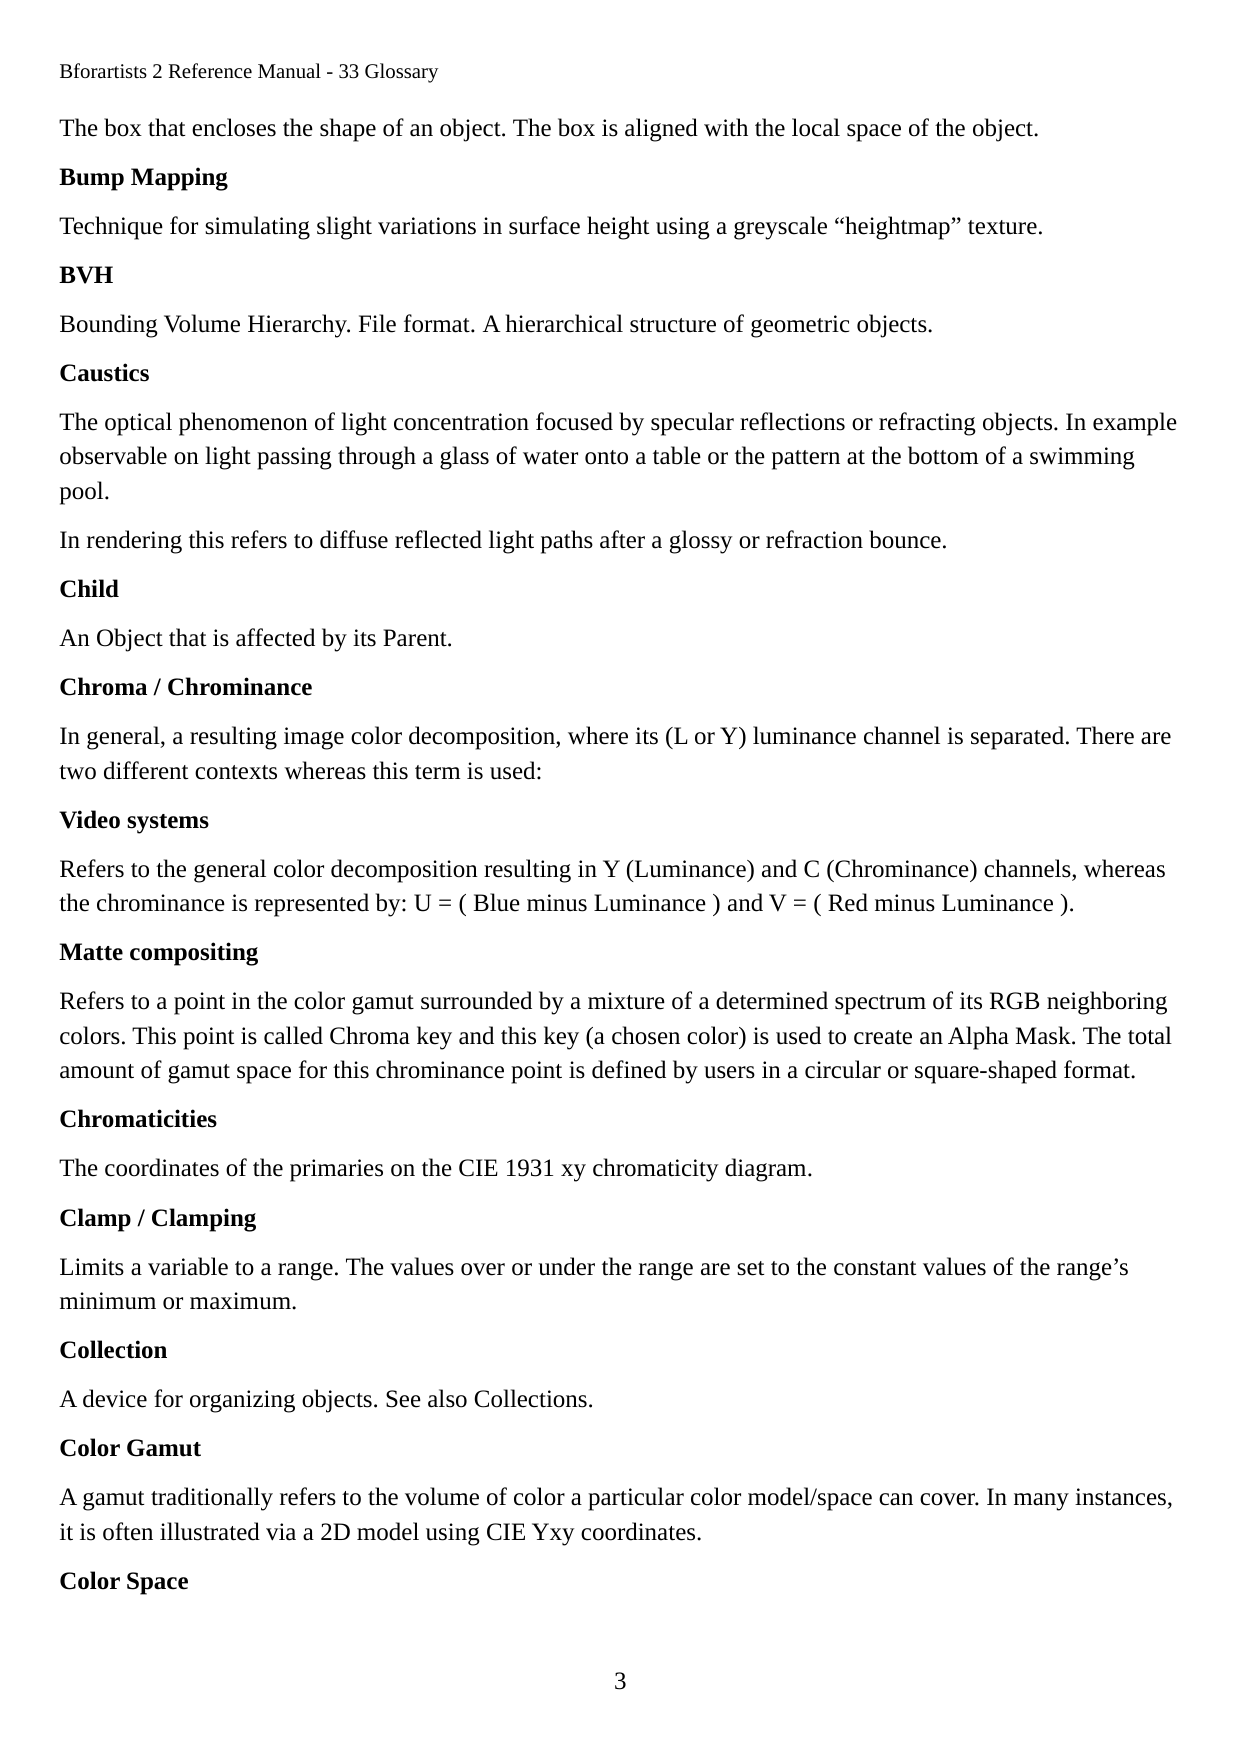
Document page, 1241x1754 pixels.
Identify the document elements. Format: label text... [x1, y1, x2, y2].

text Chroma / Chrominance [59, 672, 1181, 701]
text An Object that is affected by its Parent. [59, 623, 1181, 652]
text Caustics [59, 358, 1181, 387]
text A gamut traditionally refers to the volume of color a particular color model/space can cover. In many instances, it is often illustrated via a 2D model using CIE Yxy coordinates. [59, 1482, 1181, 1546]
text A device for organizing objects. See also Collections. [59, 1384, 1181, 1413]
text In general, a resulting image color decomposition, where its (L or Y) luminance channel is separated. There are two different contexts whereas this term is used: [59, 721, 1181, 784]
text Matte compositing [59, 937, 1181, 966]
text Clamp / Clamping [59, 1203, 1181, 1231]
text Child [59, 574, 1181, 603]
text Limits a variable to a range. The values over or under the range are set to the constant values of the range’s minimum or maximum. [59, 1252, 1181, 1315]
text The coordinates of the primaries on the CIE 1931 xy chromaticity diagram. [59, 1153, 1181, 1182]
text Collection [59, 1335, 1181, 1364]
text The box that encloses the shape of an object. The box is aligned with the local space of the object. [59, 113, 1181, 141]
text Bounding Volume Hierarchy. File format. A hierarchical structure of geometric objects. [59, 309, 1181, 338]
text Chromaticities [59, 1104, 1181, 1133]
text Bump Mapping [59, 162, 1181, 190]
text Color Gamut [59, 1433, 1181, 1462]
text Refers to the general color decomposition resulting in Y (Luminance) and C (Chrominance) channels, whereas the chrominance is represented by: U = ( Blue minus Luminance ) and V = ( Red minus Luminance ). [59, 854, 1181, 917]
text Video systems [59, 805, 1181, 833]
text In rendering this refers to diffuse reflected light paths after a glossy or refraction bounce. [59, 525, 1181, 554]
text Refers to a point in the color gamut surrounded by a mixture of a determined spectrum of its RGB neighboring colors. This point is called Chroma key and this key (a chosen color) is used to create an Alpha Mask. The total amount of gamut space for this chrominance point is defined by users in a circular or square-shaped format. [59, 986, 1181, 1084]
text The optical phenomenon of light concentration focused by specular reflections or refracting objects. In example observable on light passing through a glass of water onto a table or the pattern at the bottom of a swimming pool. [59, 407, 1181, 505]
text Technique for simulating slight variations in surface height using a greyscale “heightmap” texture. [59, 211, 1181, 239]
text BVH [59, 260, 1181, 288]
text Color Space [59, 1566, 1181, 1595]
